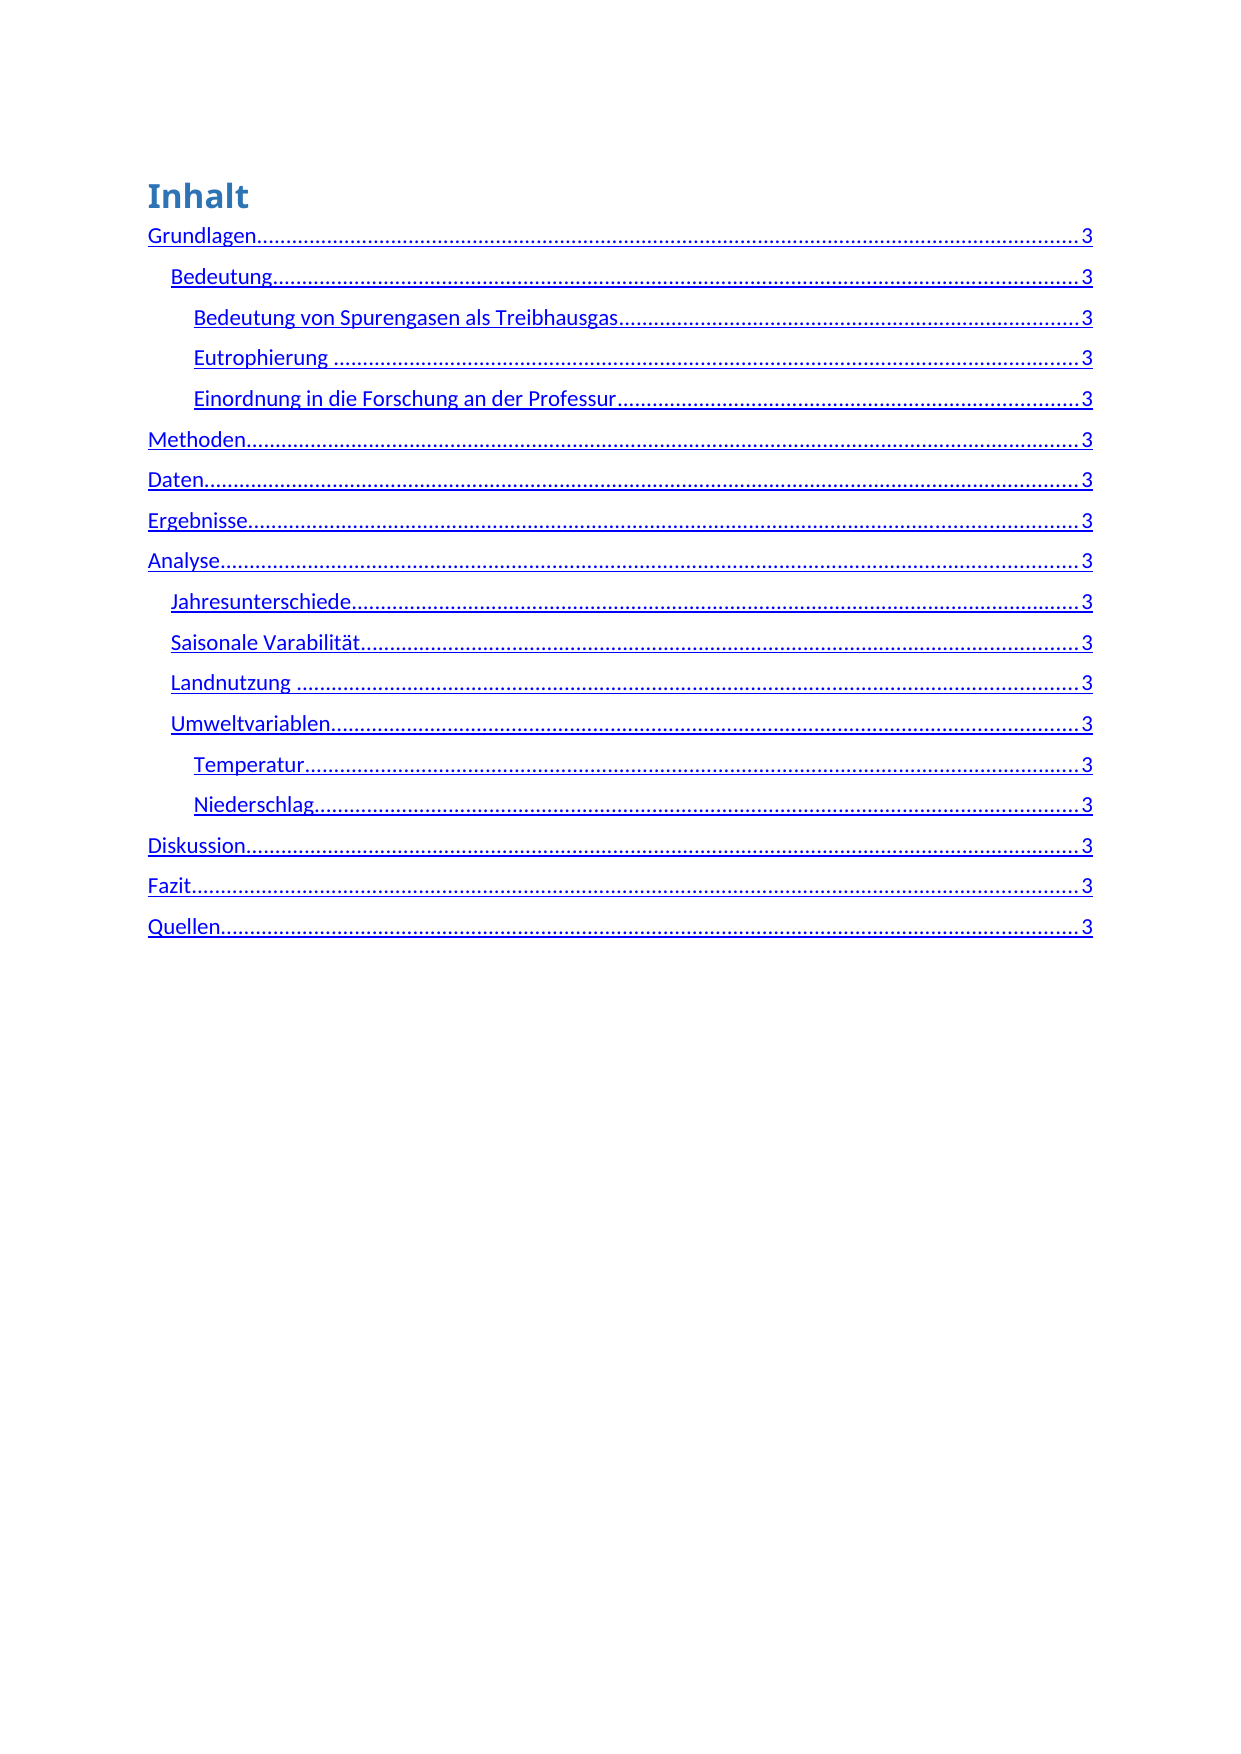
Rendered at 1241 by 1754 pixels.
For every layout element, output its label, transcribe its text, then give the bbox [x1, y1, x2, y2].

text Umweltvariablen 3 [171, 709, 1093, 733]
text Methoden 3 [148, 425, 1093, 449]
text Niederschlag 3 [193, 790, 1093, 814]
text Saisonale Varabilität 3 [171, 628, 1093, 652]
text Einordnung in die Forschung an der Professur 3 [193, 384, 1093, 408]
text Fazit 3 [148, 872, 1093, 896]
text Daten 3 [148, 465, 1093, 489]
text Jahresunterschiede 3 [171, 587, 1093, 611]
text Bedeutung von Spurengasen als Treibhausgas 3 [193, 303, 1093, 327]
text Eutrophierung 3 [193, 343, 1093, 368]
text Grundlagen 3 [148, 222, 1093, 246]
text Temperatur 3 [193, 750, 1093, 774]
text Bedeutung 3 [171, 262, 1093, 286]
text Diskussion 3 [148, 831, 1093, 855]
subtitle Inhalt [148, 173, 1093, 218]
text Analyse 3 [148, 547, 1093, 571]
text Ergebnisse 3 [148, 506, 1093, 530]
text Quellen 3 [148, 912, 1093, 936]
text Landnutzung 3 [171, 668, 1093, 693]
